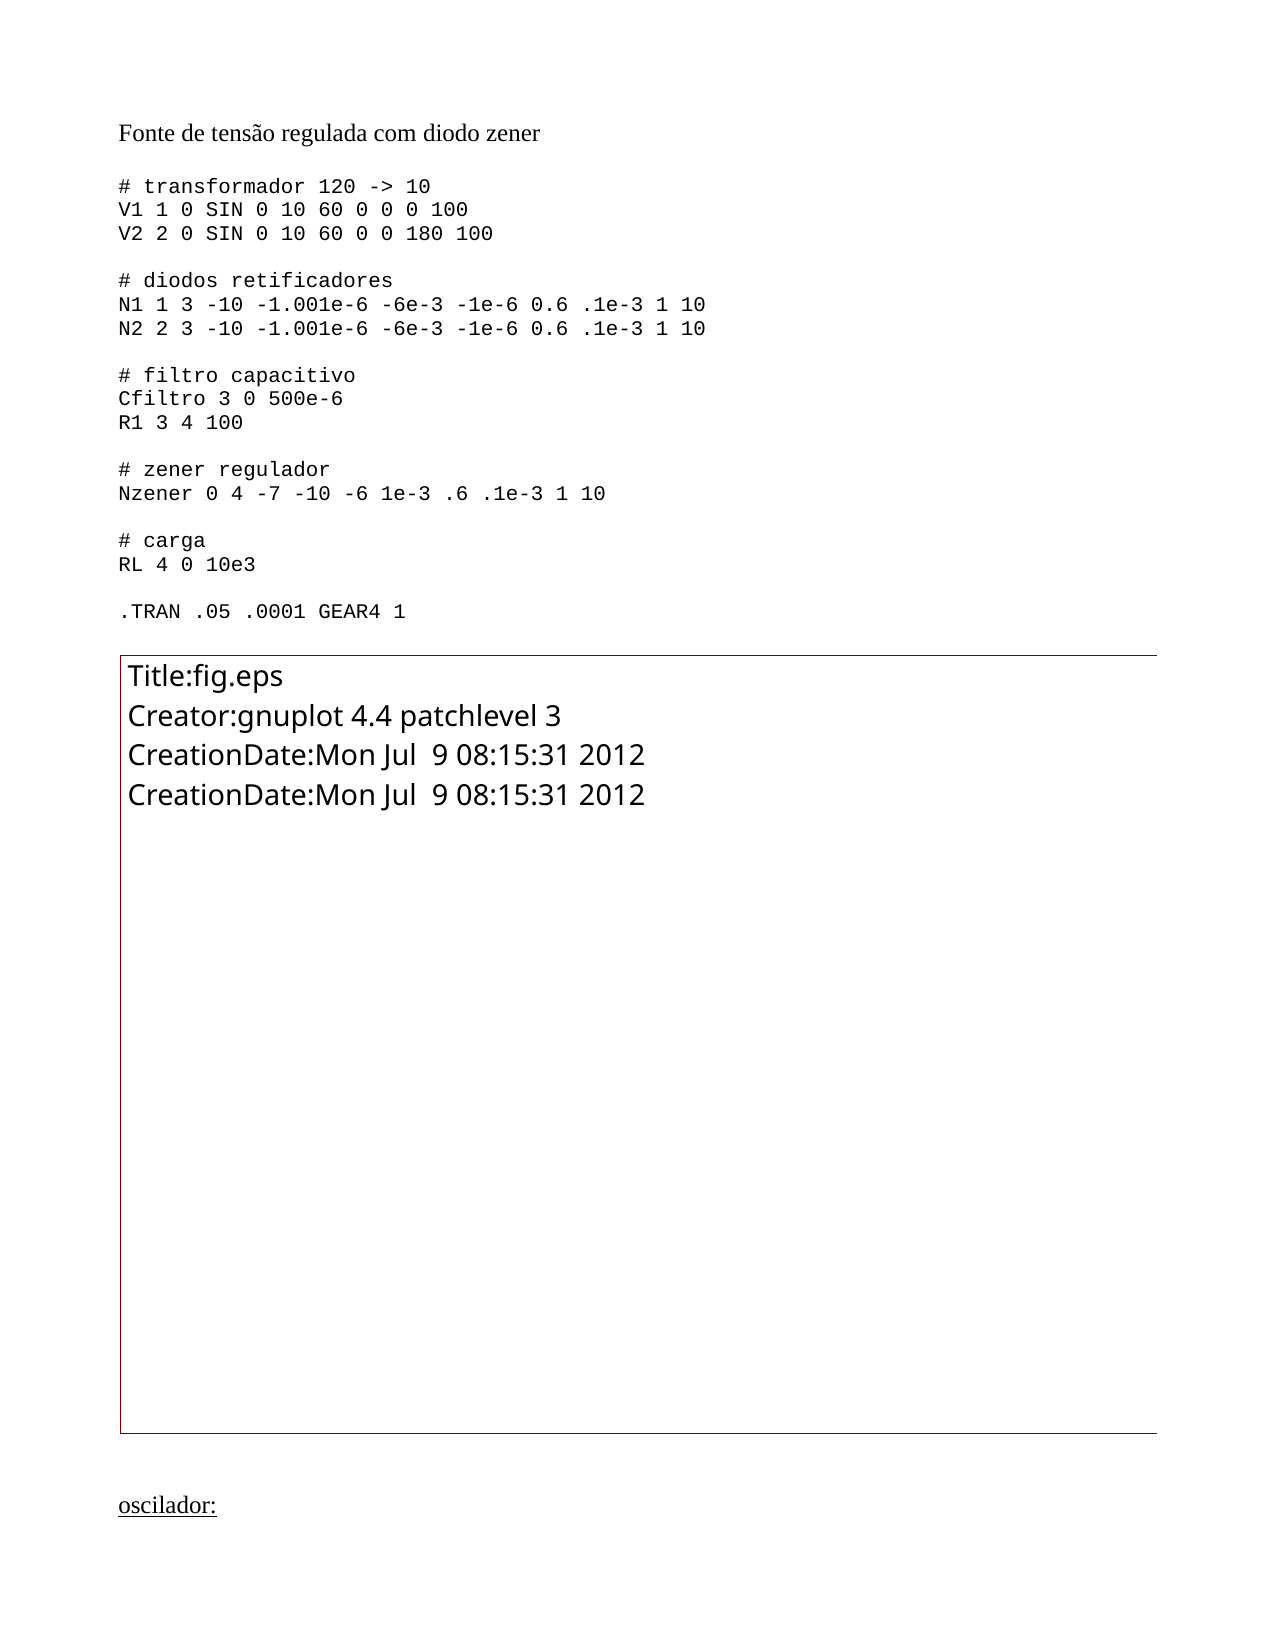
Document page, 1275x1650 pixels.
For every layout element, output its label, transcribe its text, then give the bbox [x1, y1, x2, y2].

text N2 2 3 -10 -1.001e-6 -6e-3 -1e-6 0.6 .1e-3 1 10 [118, 317, 1157, 341]
text .TRAN .05 .0001 GEAR4 1 [118, 601, 1157, 625]
text N1 1 3 -10 -1.001e-6 -6e-3 -1e-6 0.6 .1e-3 1 10 [118, 294, 1157, 317]
text V2 2 0 SIN 0 10 60 0 0 180 100 [118, 223, 1157, 247]
text oscilador: [118, 1491, 1157, 1519]
text R1 3 4 100 [118, 412, 1157, 436]
text V1 1 0 SIN 0 10 60 0 0 0 100 [118, 199, 1157, 223]
text RL 4 0 10e3 [118, 554, 1157, 578]
text # zener regulador [118, 459, 1157, 483]
text # transformador 120 -> 10 [118, 176, 1157, 199]
text # carga [118, 530, 1157, 554]
text Cfiltro 3 0 500e-6 [118, 388, 1157, 412]
text # filtro capacitivo [118, 365, 1157, 388]
text Nzener 0 4 -7 -10 -6 1e-3 .6 .1e-3 1 10 [118, 483, 1157, 507]
text # diodos retificadores [118, 270, 1157, 294]
text Fonte de tensão regulada com diodo zener [118, 118, 1157, 147]
